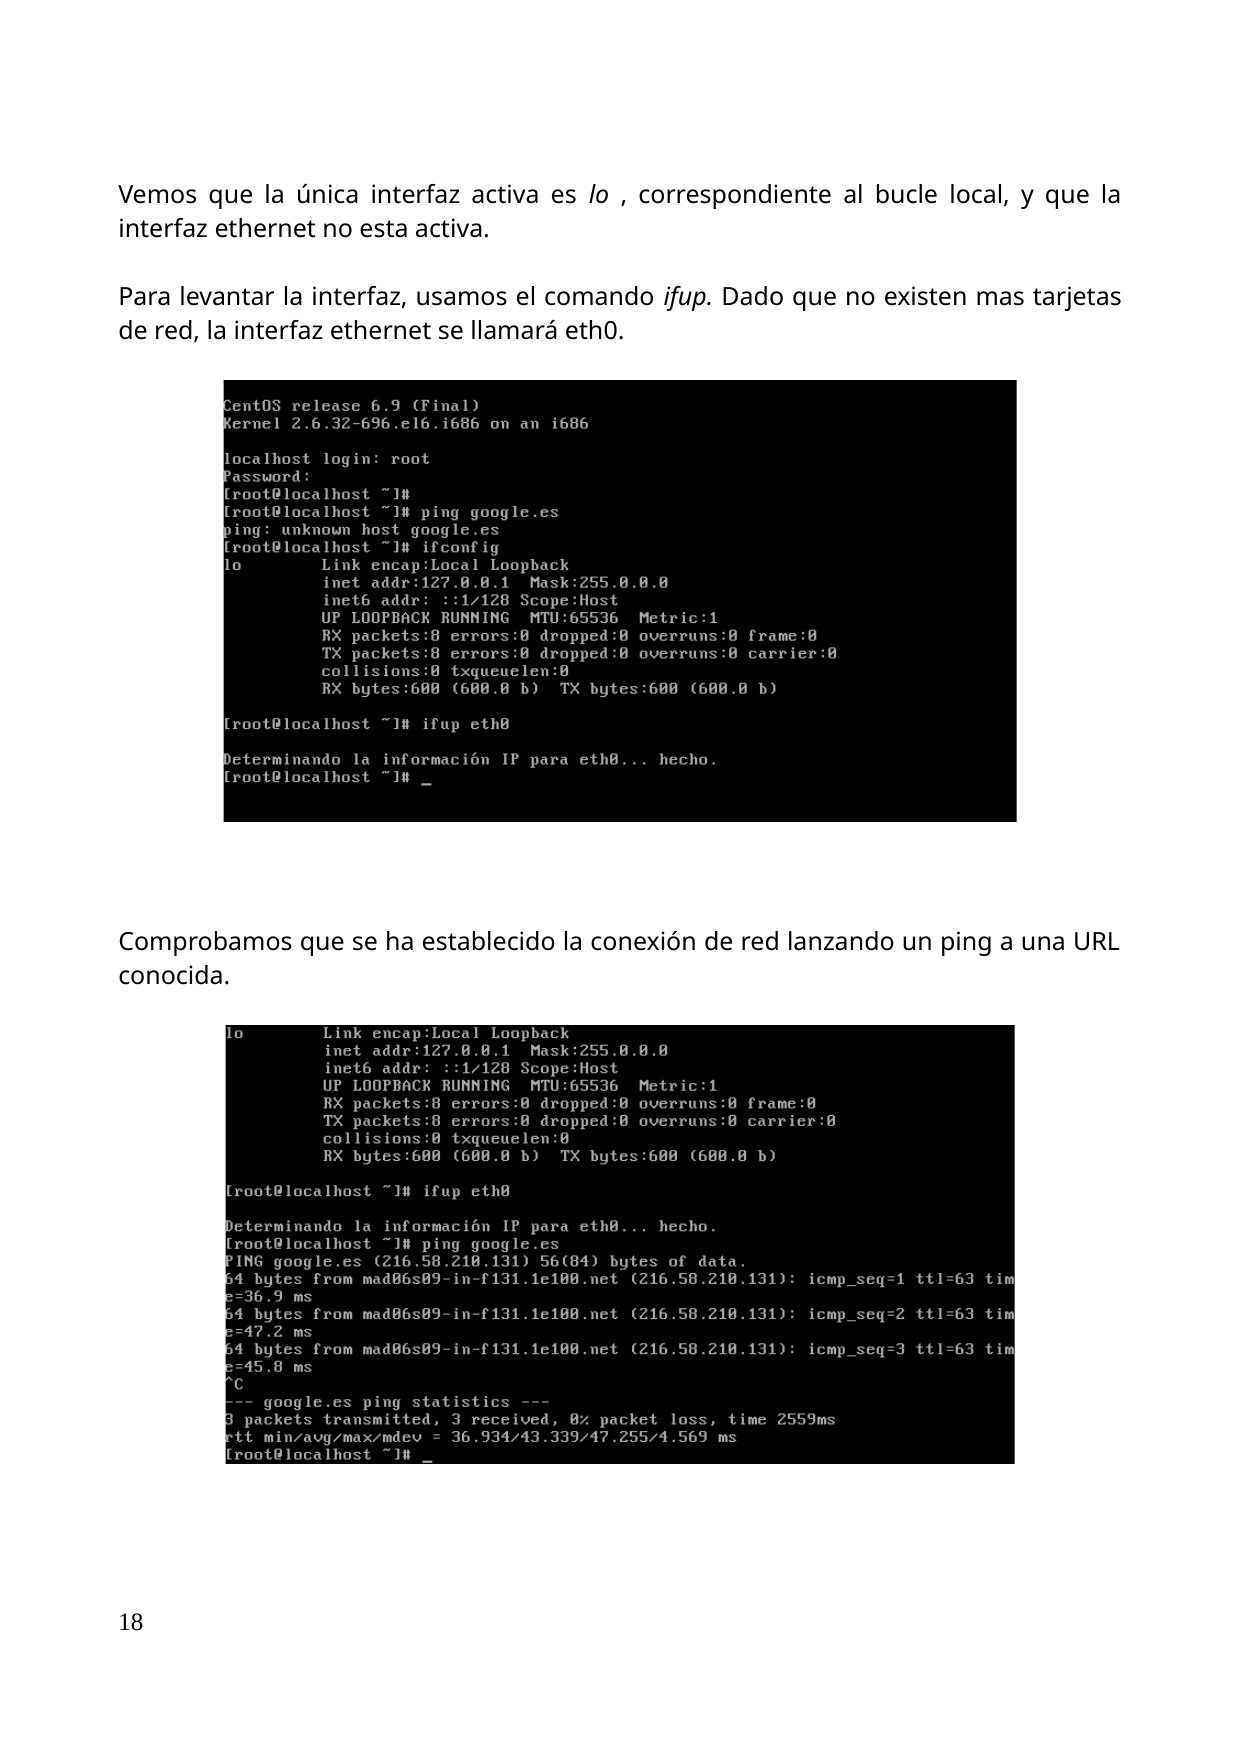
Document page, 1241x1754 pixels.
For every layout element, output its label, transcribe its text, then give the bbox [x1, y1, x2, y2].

picture [223, 380, 1017, 822]
text Vemos que la única interfaz activa es lo , correspondiente al bucle local, y que la interfaz ethernet no esta activa. [118, 176, 1122, 244]
text Para levantar la interfaz, usamos el comando ifup. Dado que no existen mas tarjetas de red, la interfaz ethernet se llamará eth0. [118, 278, 1122, 347]
text Comprobamos que se ha establecido la conexión de red lanzando un ping a una URL conocida. [118, 923, 1122, 992]
picture [225, 1025, 1015, 1464]
